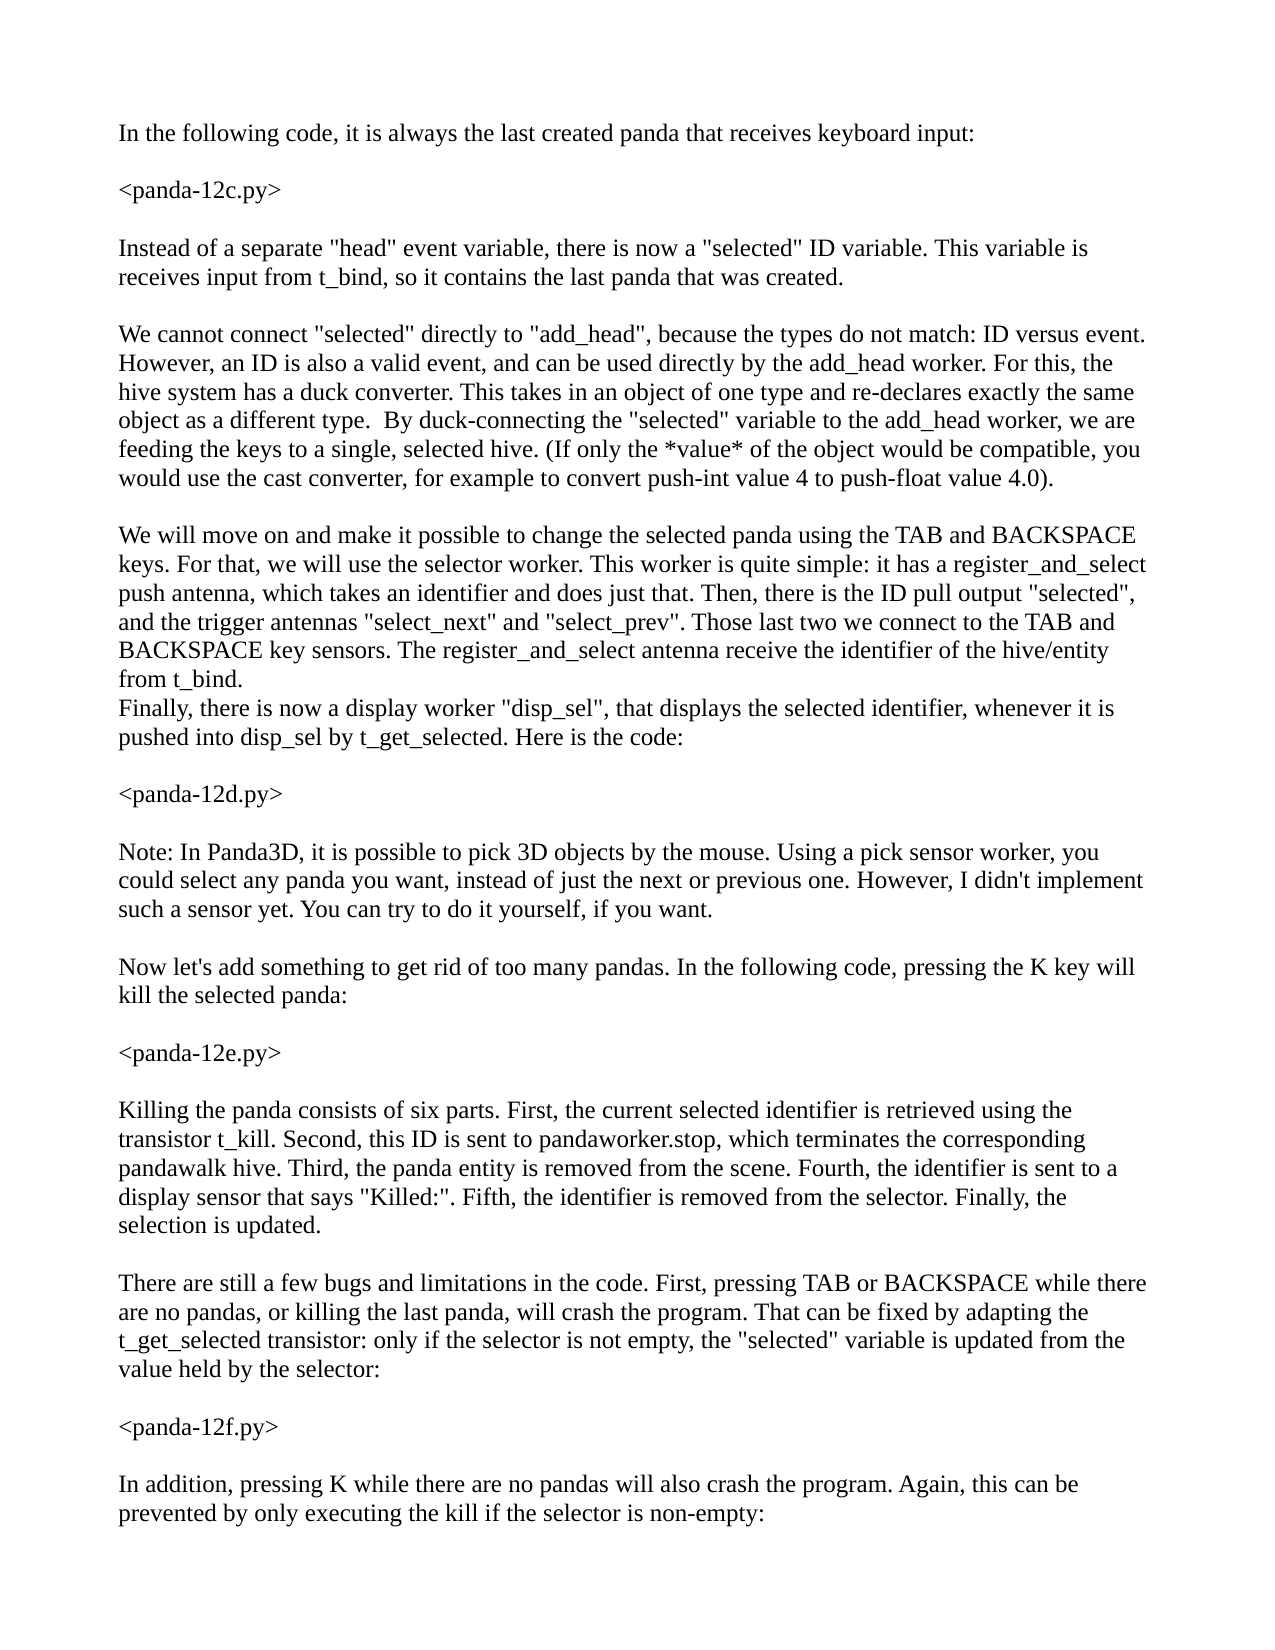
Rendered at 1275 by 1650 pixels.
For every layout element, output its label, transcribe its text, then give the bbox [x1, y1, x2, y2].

text Finally, there is now a display worker "disp_sel", that displays the selected identifier, whenever it is pushed into disp_sel by t_get_selected. Here is the code: [118, 693, 1157, 751]
text Note: In Panda3D, it is possible to pick 3D objects by the mouse. Using a pick sensor worker, you could select any panda you want, instead of just the next or previous one. However, I didn't implement such a sensor yet. You can try to do it yourself, if you want. [118, 837, 1157, 923]
text In addition, pressing K while there are no pandas will also crash the program. Again, this can be prevented by only executing the kill if the selector is non-empty: [118, 1469, 1157, 1527]
text Now let's add something to get rid of too many pandas. In the following code, pressing the K key will kill the selected panda: [118, 952, 1157, 1009]
text Instead of a separate "head" event variable, there is now a "selected" ID variable. This variable is receives input from t_bind, so it contains the last panda that was created. [118, 233, 1157, 291]
text <panda-12d.py> [118, 779, 1157, 808]
text <panda-12f.py> [118, 1412, 1157, 1441]
text We will move on and make it possible to change the selected panda using the TAB and BACKSPACE keys. For that, we will use the selector worker. This worker is quite simple: it has a register_and_select push antenna, which takes an identifier and does just that. Then, there is the ID pull output "selected", and the trigger antennas "select_next" and "select_prev". Those last two we connect to the TAB and BACKSPACE key sensors. The register_and_select antenna receive the identifier of the hive/entity from t_bind. [118, 521, 1157, 693]
text In the following code, it is always the last created panda that receives keyboard input: [118, 118, 1157, 147]
text We cannot connect "selected" directly to "add_head", because the types do not match: ID versus event. However, an ID is also a valid event, and can be used directly by the add_head worker. For this, the hive system has a duck converter. This takes in an object of one type and re-declares exactly the same object as a different type. By duck-connecting the "selected" variable to the add_head worker, we are feeding the keys to a single, selected hive. (If only the *value* of the object would be compatible, you would use the cast converter, for example to convert push-int value 4 to push-float value 4.0). [118, 319, 1157, 492]
text There are still a few bugs and limitations in the code. First, pressing TAB or BACKSPACE while there are no pandas, or killing the last panda, will crash the program. That can be fixed by adapting the t_get_selected transistor: only if the selector is not empty, the "selected" variable is updated from the value held by the selector: [118, 1268, 1157, 1383]
text <panda-12c.py> [118, 176, 1157, 204]
text Killing the panda consists of six parts. First, the current selected identifier is retrieved using the transistor t_kill. Second, this ID is sent to pandaworker.stop, which terminates the corresponding pandawalk hive. Third, the panda entity is removed from the scene. Fourth, the identifier is sent to a display sensor that says "Killed:". Fifth, the identifier is removed from the selector. Finally, the selection is updated. [118, 1096, 1157, 1268]
text <panda-12e.py> [118, 1038, 1157, 1067]
